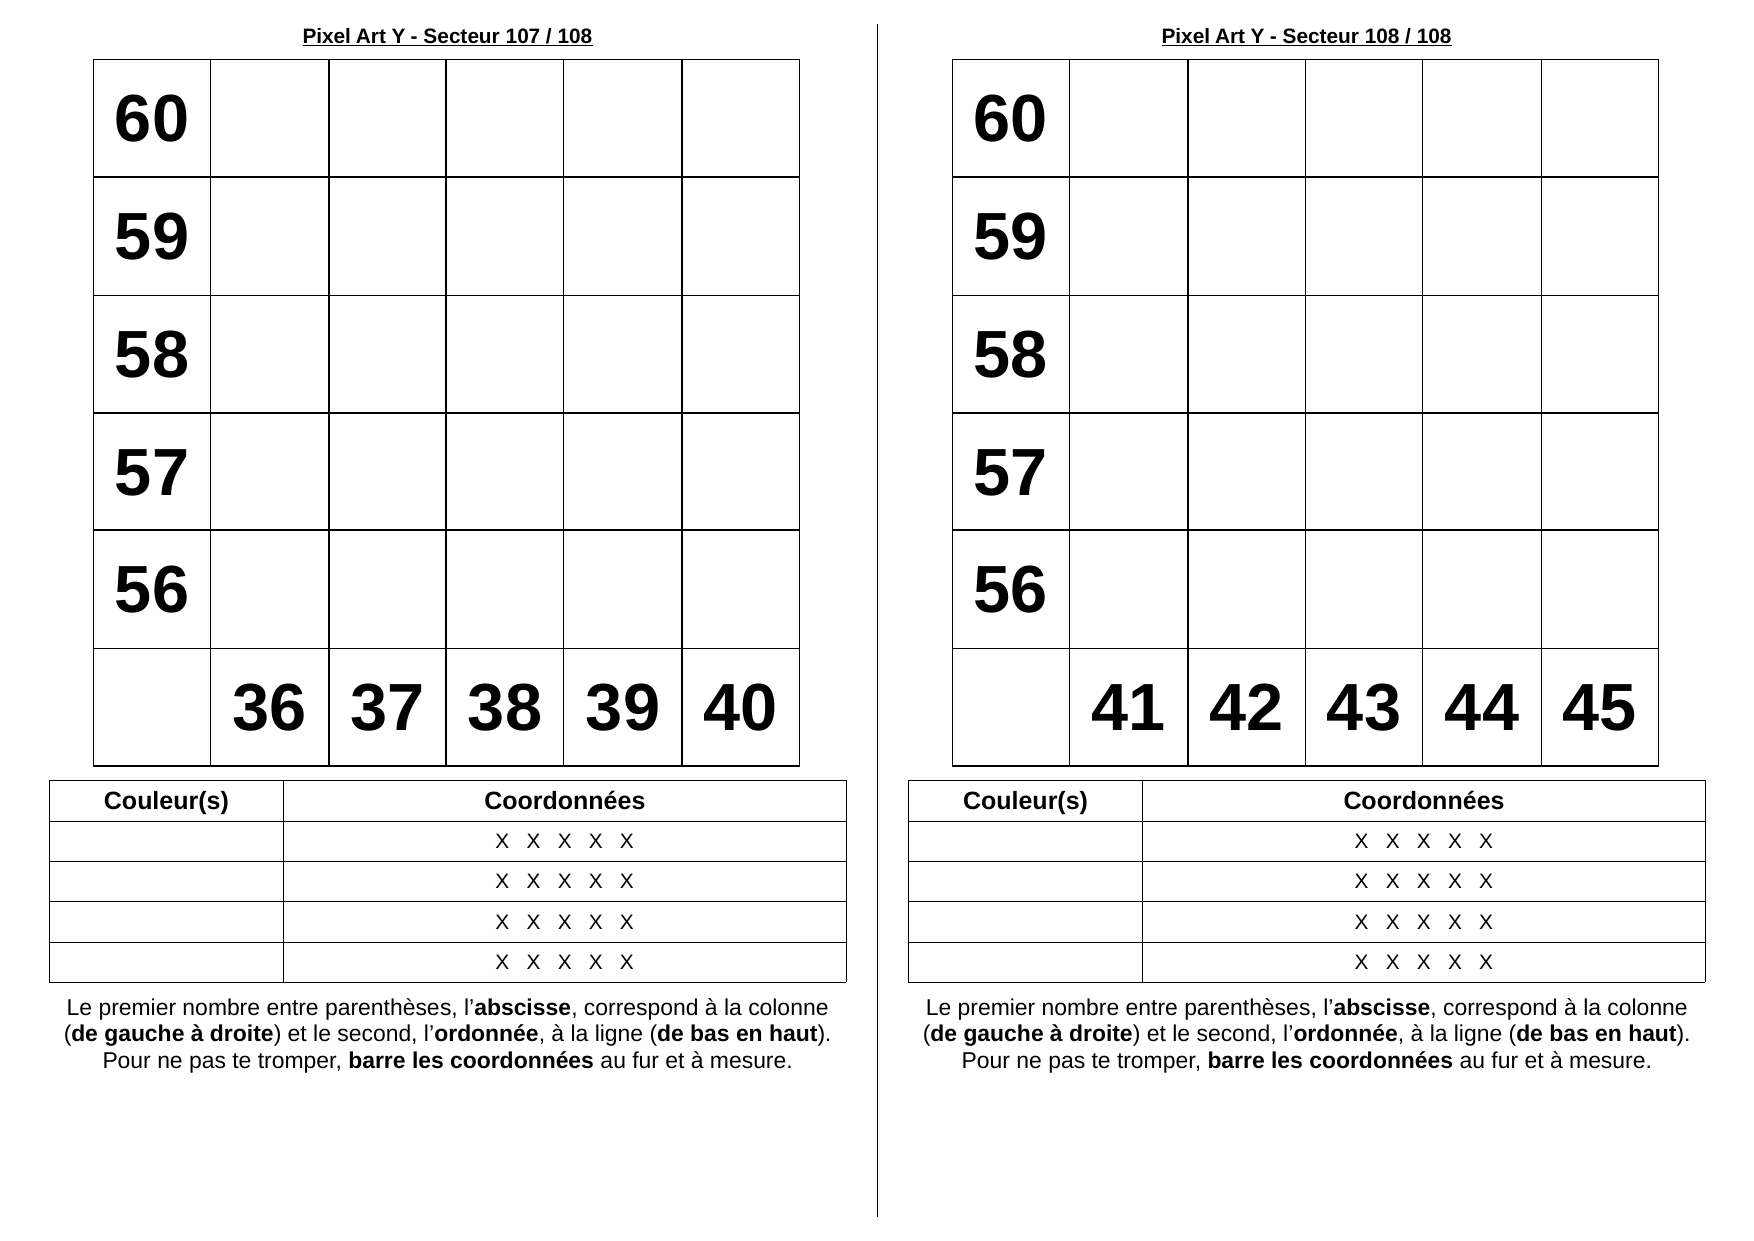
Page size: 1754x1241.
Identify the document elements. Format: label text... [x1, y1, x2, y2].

table_cell [50, 902, 283, 942]
text Pixel Art Y - Secteur 108 / 108 [883, 24, 1730, 48]
text Pour ne pas te tromper, barre les coordonnées au fur et à mesure. [883, 1047, 1730, 1073]
text (de gauche à droite) et le second, l’ordonnée, à la ligne (de bas en haut). [883, 1020, 1730, 1047]
table_cell [50, 943, 283, 982]
table_header Couleur(s) [909, 781, 1142, 821]
table_header Couleur(s) [50, 781, 283, 821]
table_cell [909, 822, 1142, 861]
table_cell X X X X X [1143, 822, 1705, 861]
table_cell [50, 822, 283, 861]
table_header Coordonnées [1143, 781, 1705, 821]
text Le premier nombre entre parenthèses, l’abscisse, correspond à la colonne [24, 994, 871, 1020]
table_cell X X X X X [284, 822, 846, 861]
table_cell [909, 902, 1142, 942]
table_cell [909, 862, 1142, 901]
table_cell X X X X X [1143, 943, 1705, 982]
text (de gauche à droite) et le second, l’ordonnée, à la ligne (de bas en haut). [24, 1020, 871, 1047]
table_cell X X X X X [1143, 902, 1705, 942]
table_cell [50, 862, 283, 901]
table_cell X X X X X [1143, 862, 1705, 901]
table_cell X X X X X [284, 943, 846, 982]
table_cell [909, 943, 1142, 982]
table_cell X X X X X [284, 902, 846, 942]
table_header Coordonnées [284, 781, 846, 821]
text Pour ne pas te tromper, barre les coordonnées au fur et à mesure. [24, 1047, 871, 1073]
table_cell X X X X X [284, 862, 846, 901]
text Le premier nombre entre parenthèses, l’abscisse, correspond à la colonne [883, 994, 1730, 1020]
text Pixel Art Y - Secteur 107 / 108 [24, 24, 871, 48]
